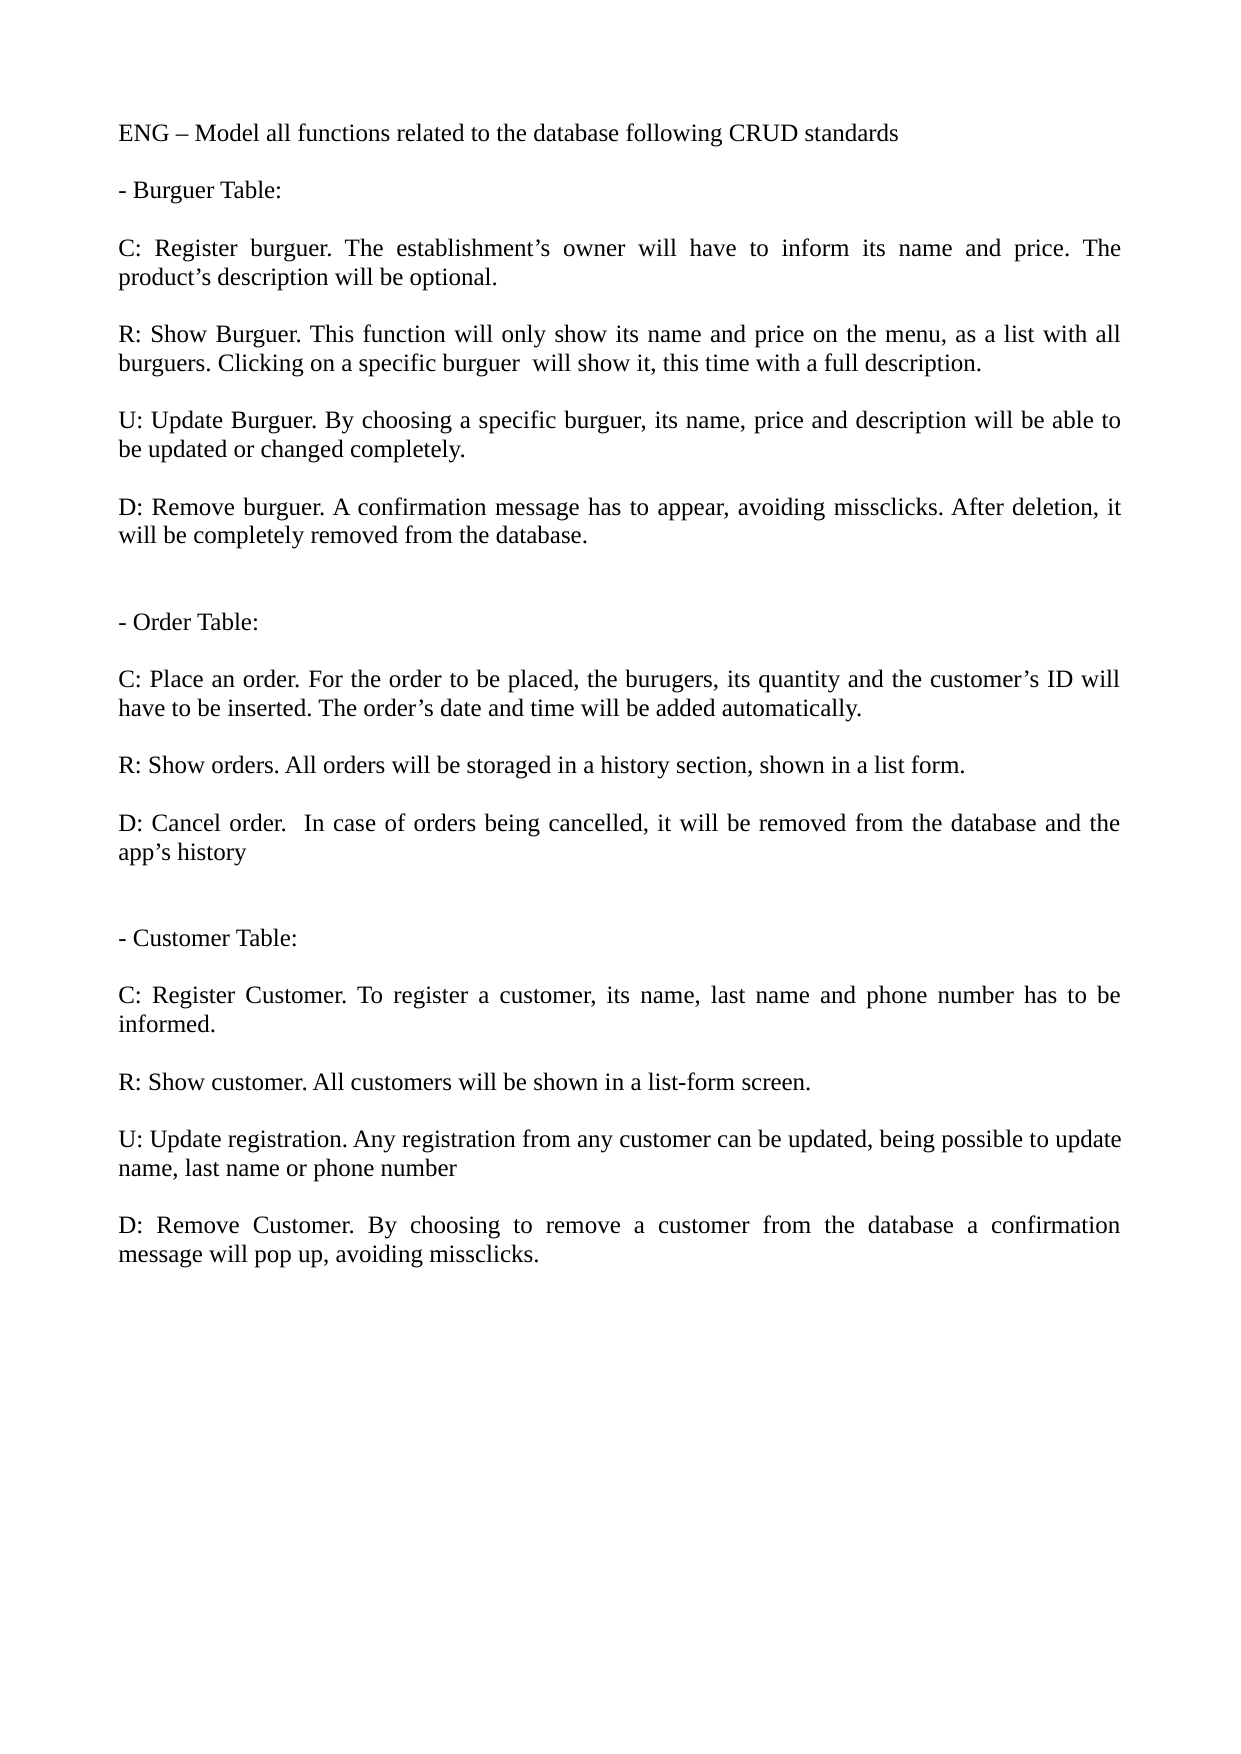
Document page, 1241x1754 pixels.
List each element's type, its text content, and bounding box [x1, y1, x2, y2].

text R: Show customer. All customers will be shown in a list-form screen. [118, 1067, 1122, 1096]
text ENG – Model all functions related to the database following CRUD standards [118, 118, 1122, 147]
text D: Cancel order. In case of orders being cancelled, it will be removed from the database and the app’s history [118, 808, 1122, 866]
text C: Register burguer. The establishment’s owner will have to inform its name and price. The product’s description will be optional. [118, 233, 1122, 291]
text U: Update Burguer. By choosing a specific burguer, its name, price and description will be able to be updated or changed completely. [118, 406, 1122, 463]
text C: Place an order. For the order to be placed, the burugers, its quantity and the customer’s ID will have to be inserted. The order’s date and time will be added automatically. [118, 664, 1122, 722]
text - Order Table: [118, 607, 1122, 636]
text D: Remove burguer. A confirmation message has to appear, avoiding missclicks. After deletion, it will be completely removed from the database. [118, 492, 1122, 549]
text D: Remove Customer. By choosing to remove a customer from the database a confirmation message will pop up, avoiding missclicks. [118, 1211, 1122, 1268]
text U: Update registration. Any registration from any customer can be updated, being possible to update name, last name or phone number [118, 1124, 1122, 1182]
text C: Register Customer. To register a customer, its name, last name and phone number has to be informed. [118, 981, 1122, 1038]
text R: Show orders. All orders will be storaged in a history section, shown in a list form. [118, 751, 1122, 779]
text R: Show Burguer. This function will only show its name and price on the menu, as a list with all burguers. Clicking on a specific burguer will show it, this time with a full description. [118, 319, 1122, 377]
text - Burguer Table: [118, 176, 1122, 204]
text - Customer Table: [118, 923, 1122, 952]
